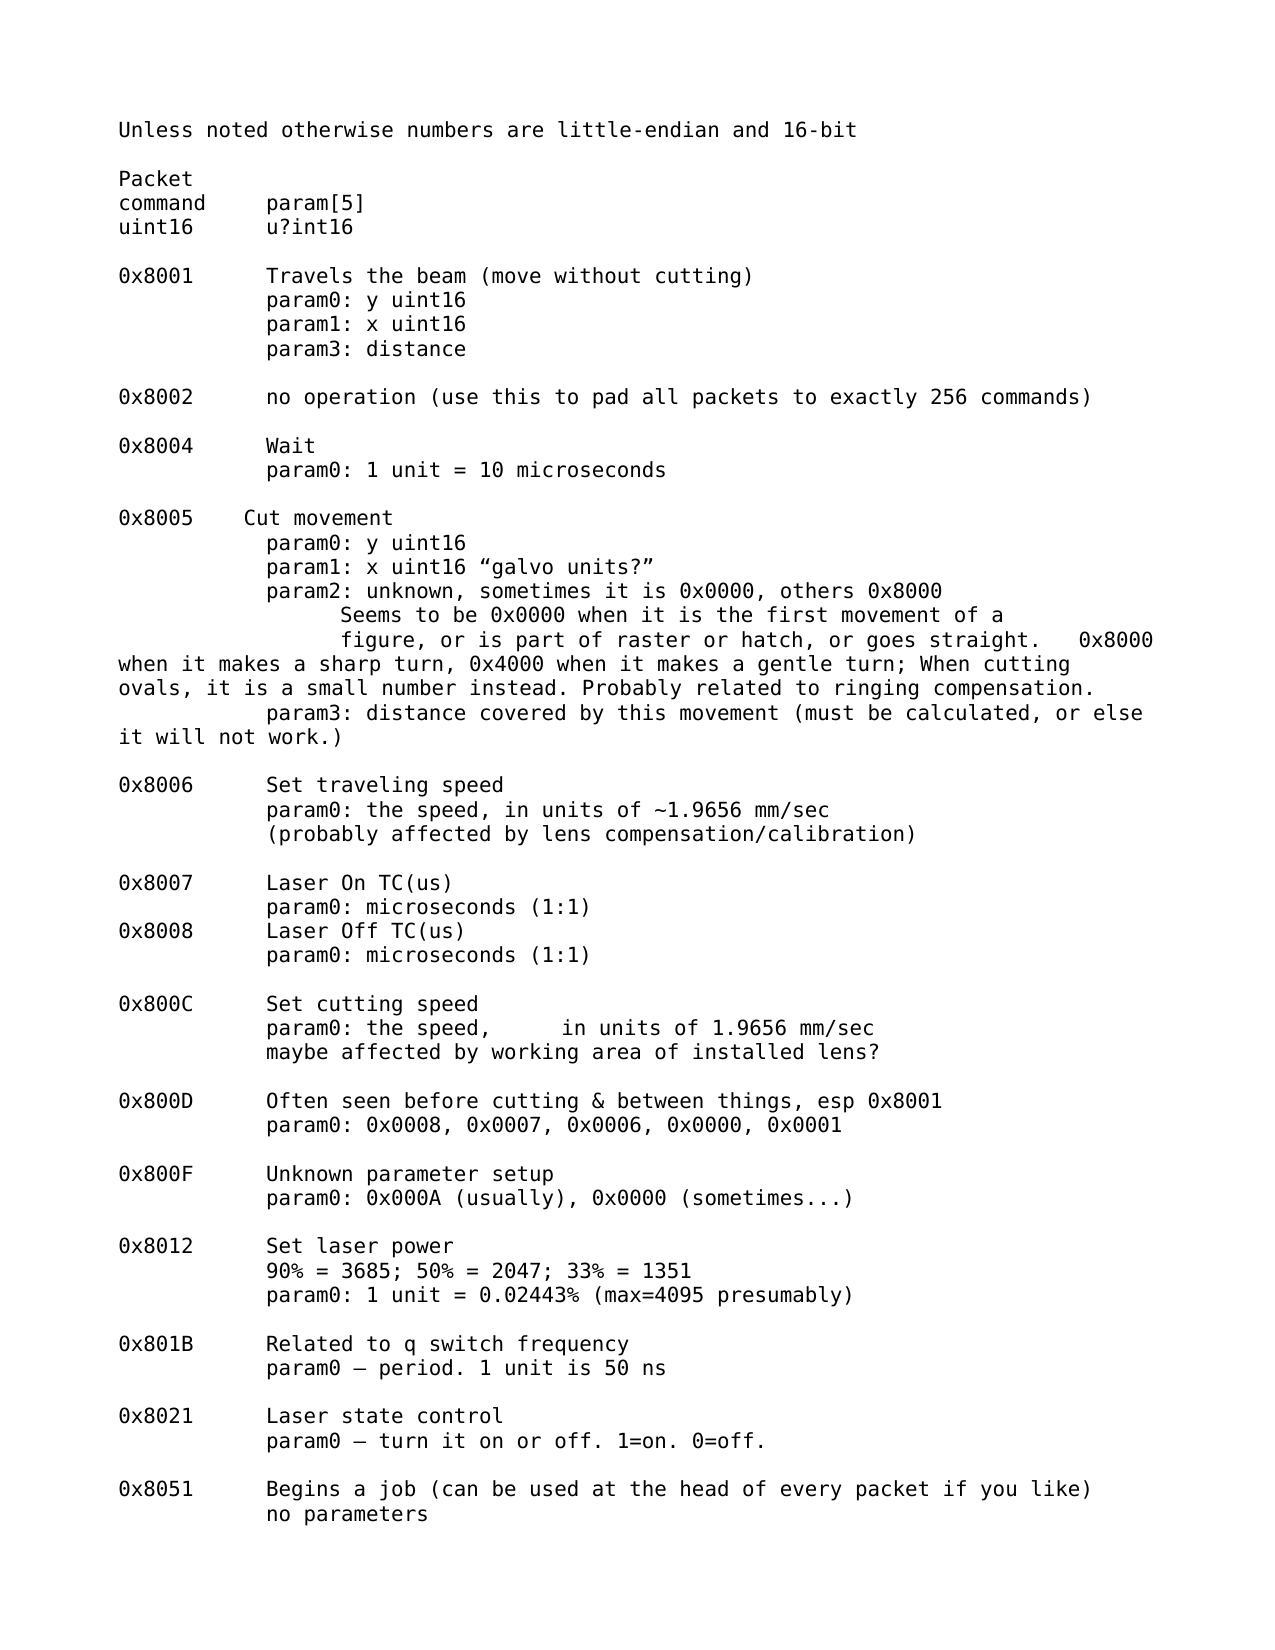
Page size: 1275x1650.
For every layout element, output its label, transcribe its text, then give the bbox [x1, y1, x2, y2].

text param1: x uint16 [118, 312, 1157, 337]
text 0x8001 Travels the beam (move without cutting) [118, 264, 1157, 288]
text param0: 0x000A (usually), 0x0000 (sometimes...) [118, 1186, 1157, 1210]
text 0x8002 no operation (use this to pad all packets to exactly 256 commands) [118, 385, 1157, 409]
text Packet [118, 167, 1157, 191]
text param0: microseconds (1:1) [118, 895, 1157, 919]
text param1: x uint16 “galvo units?” [118, 555, 1157, 579]
text no parameters [118, 1502, 1157, 1526]
text 0x800D Often seen before cutting & between things, esp 0x8001 [118, 1089, 1157, 1113]
text param0: y uint16 [118, 531, 1157, 555]
text 0x8012 Set laser power [118, 1234, 1157, 1259]
text 0x8021 Laser state control [118, 1404, 1157, 1429]
text Seems to be 0x0000 when it is the first movement of a [118, 603, 1157, 628]
text 0x800F Unknown parameter setup [118, 1162, 1157, 1186]
text 0x801B Related to q switch frequency [118, 1332, 1157, 1356]
text uint16 u?int16 [118, 215, 1157, 239]
text param0: 1 unit = 0.02443% (max=4095 presumably) [118, 1283, 1157, 1307]
text param0: y uint16 [118, 288, 1157, 312]
text param0 – turn it on or off. 1=on. 0=off. [118, 1429, 1157, 1453]
text Unless noted otherwise numbers are little-endian and 16-bit [118, 118, 1157, 142]
text param0: 0x0008, 0x0007, 0x0006, 0x0000, 0x0001 [118, 1113, 1157, 1137]
text 0x8007 Laser On TC(us) [118, 871, 1157, 895]
text param0: microseconds (1:1) [118, 943, 1157, 968]
text param2: unknown, sometimes it is 0x0000, others 0x8000 [118, 579, 1157, 603]
text param0: the speed, in units of ~1.9656 mm/sec [118, 798, 1157, 822]
text 0x800C Set cutting speed [118, 992, 1157, 1016]
text param0 – period. 1 unit is 50 ns [118, 1356, 1157, 1380]
text command param[5] [118, 191, 1157, 215]
text 0x8051 Begins a job (can be used at the head of every packet if you like) [118, 1477, 1157, 1502]
text param0: the speed, in units of 1.9656 mm/sec [118, 1016, 1157, 1040]
text 90% = 3685; 50% = 2047; 33% = 1351 [118, 1259, 1157, 1283]
text 0x8008 Laser Off TC(us) [118, 919, 1157, 943]
text param3: distance covered by this movement (must be calculated, or else it will not work.) [118, 701, 1157, 749]
text (probably affected by lens compensation/calibration) [118, 822, 1157, 846]
text param3: distance [118, 337, 1157, 361]
text 0x8006 Set traveling speed [118, 773, 1157, 798]
text param0: 1 unit = 10 microseconds [118, 458, 1157, 482]
text 0x8004 Wait [118, 434, 1157, 458]
text maybe affected by working area of installed lens? [118, 1040, 1157, 1065]
text 0x8005 Cut movement [118, 506, 1157, 531]
text figure, or is part of raster or hatch, or goes straight. 0x8000 when it makes a sharp turn, 0x4000 when it makes a gentle turn; When cutting ovals, it is a small number instead. Probably related to ringing compensation. [118, 628, 1157, 701]
